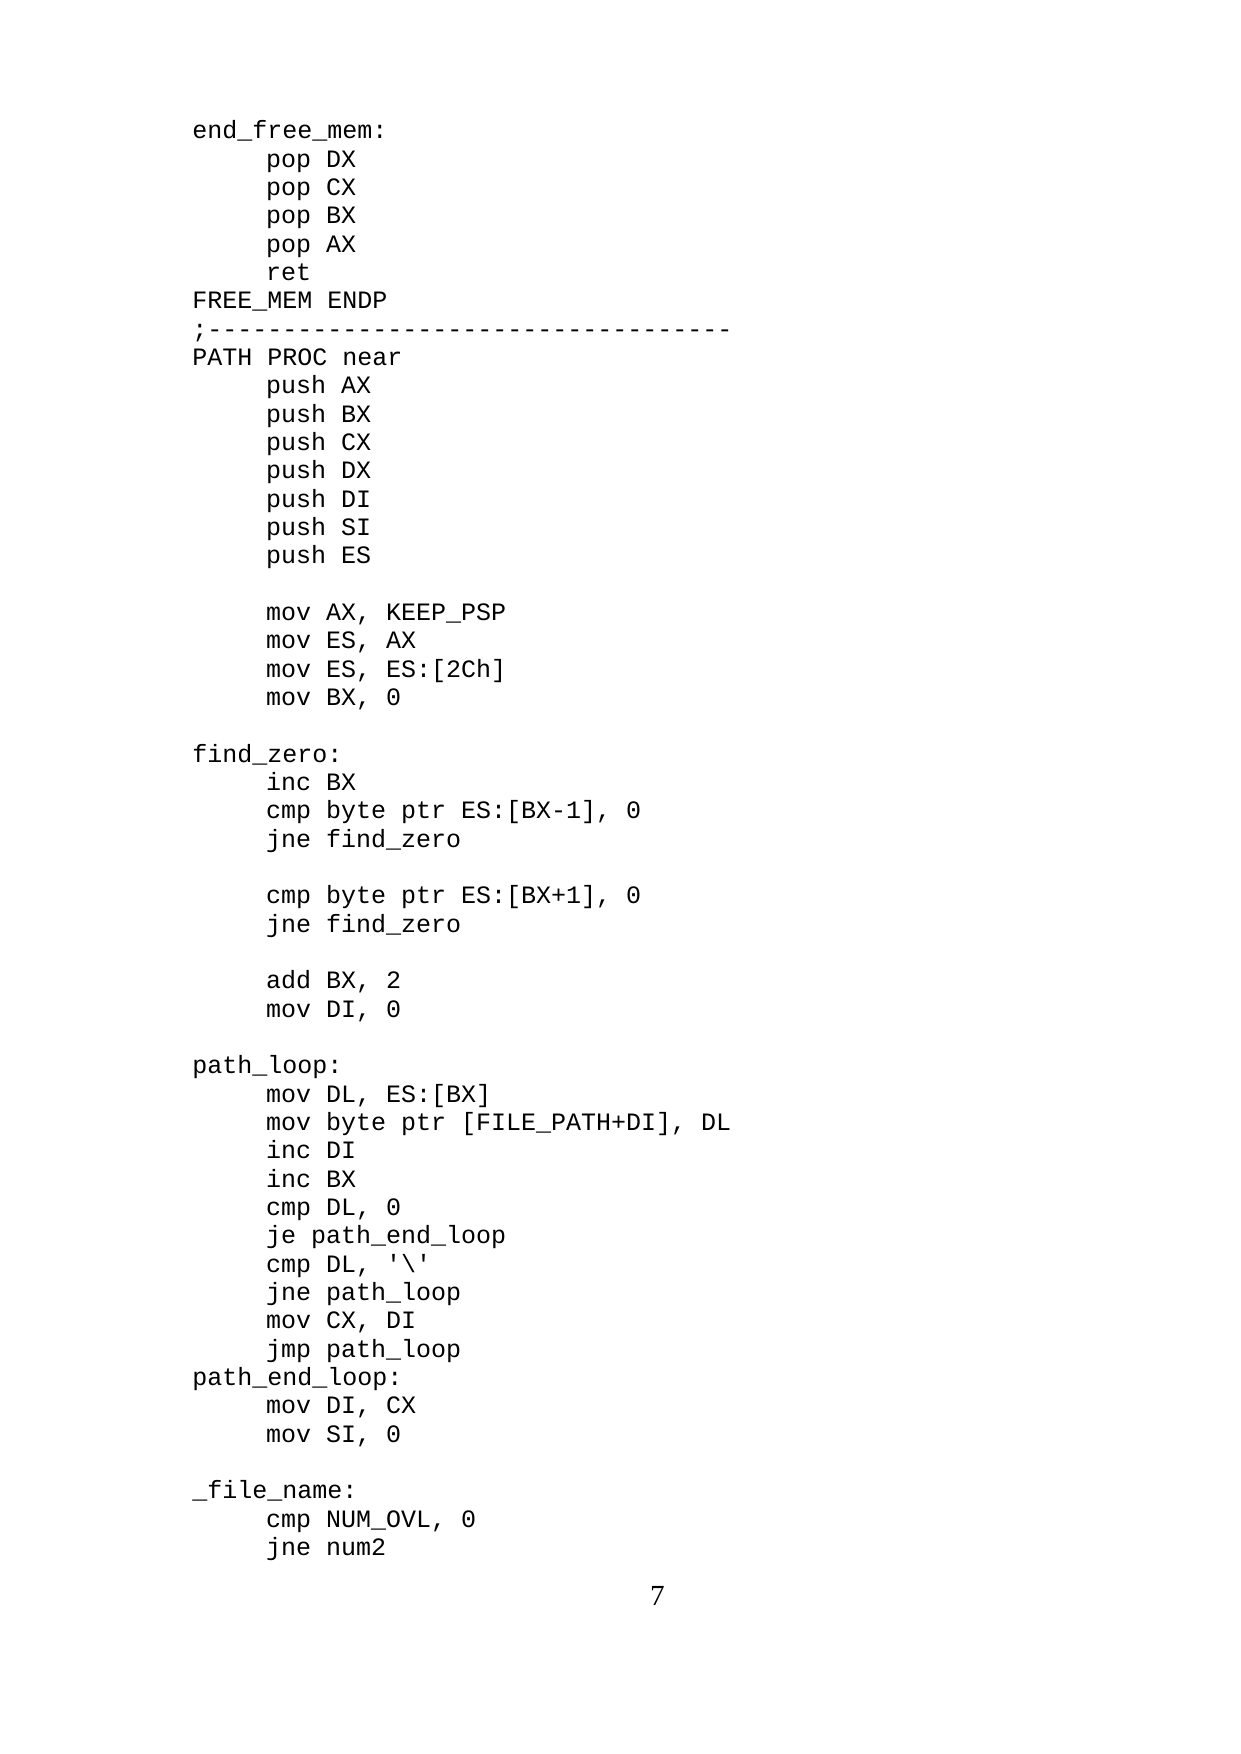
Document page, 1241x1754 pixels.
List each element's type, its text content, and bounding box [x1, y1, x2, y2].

text cmp byte ptr ES:[BX+1], 0 [118, 883, 1122, 911]
text mov DL, ES:[BX] [118, 1081, 1122, 1110]
text _file_name: [118, 1478, 1122, 1506]
text push DX [118, 458, 1122, 486]
text end_free_mem: [118, 118, 1122, 146]
text mov DI, CX [118, 1393, 1122, 1421]
text inc BX [118, 1166, 1122, 1195]
text cmp DL, 0 [118, 1195, 1122, 1223]
text pop CX [118, 175, 1122, 203]
text push SI [118, 515, 1122, 543]
text jmp path_loop [118, 1336, 1122, 1365]
text jne num2 [118, 1535, 1122, 1563]
text path_end_loop: [118, 1365, 1122, 1393]
text inc BX [118, 770, 1122, 798]
text pop DX [118, 146, 1122, 175]
text pop BX [118, 203, 1122, 231]
text push BX [118, 401, 1122, 430]
text jne find_zero [118, 826, 1122, 855]
text mov ES, ES:[2Ch] [118, 656, 1122, 685]
text jne find_zero [118, 911, 1122, 940]
text push AX [118, 373, 1122, 401]
text push CX [118, 430, 1122, 458]
text mov AX, KEEP_PSP [118, 600, 1122, 628]
text ret [118, 260, 1122, 288]
text mov CX, DI [118, 1308, 1122, 1336]
text path_loop: [118, 1053, 1122, 1081]
text mov DI, 0 [118, 996, 1122, 1025]
text find_zero: [118, 741, 1122, 770]
text push DI [118, 486, 1122, 515]
text push ES [118, 543, 1122, 571]
text ;----------------------------------- [118, 316, 1122, 345]
text cmp NUM_OVL, 0 [118, 1506, 1122, 1535]
text inc DI [118, 1138, 1122, 1166]
text mov byte ptr [FILE_PATH+DI], DL [118, 1110, 1122, 1138]
text cmp byte ptr ES:[BX-1], 0 [118, 798, 1122, 826]
text mov SI, 0 [118, 1421, 1122, 1450]
text FREE_MEM ENDP [118, 288, 1122, 316]
text PATH PROC near [118, 345, 1122, 373]
text add BX, 2 [118, 968, 1122, 996]
text jne path_loop [118, 1280, 1122, 1308]
text pop AX [118, 231, 1122, 260]
text mov ES, AX [118, 628, 1122, 656]
text mov BX, 0 [118, 685, 1122, 713]
text cmp DL, '\' [118, 1251, 1122, 1280]
text je path_end_loop [118, 1223, 1122, 1251]
